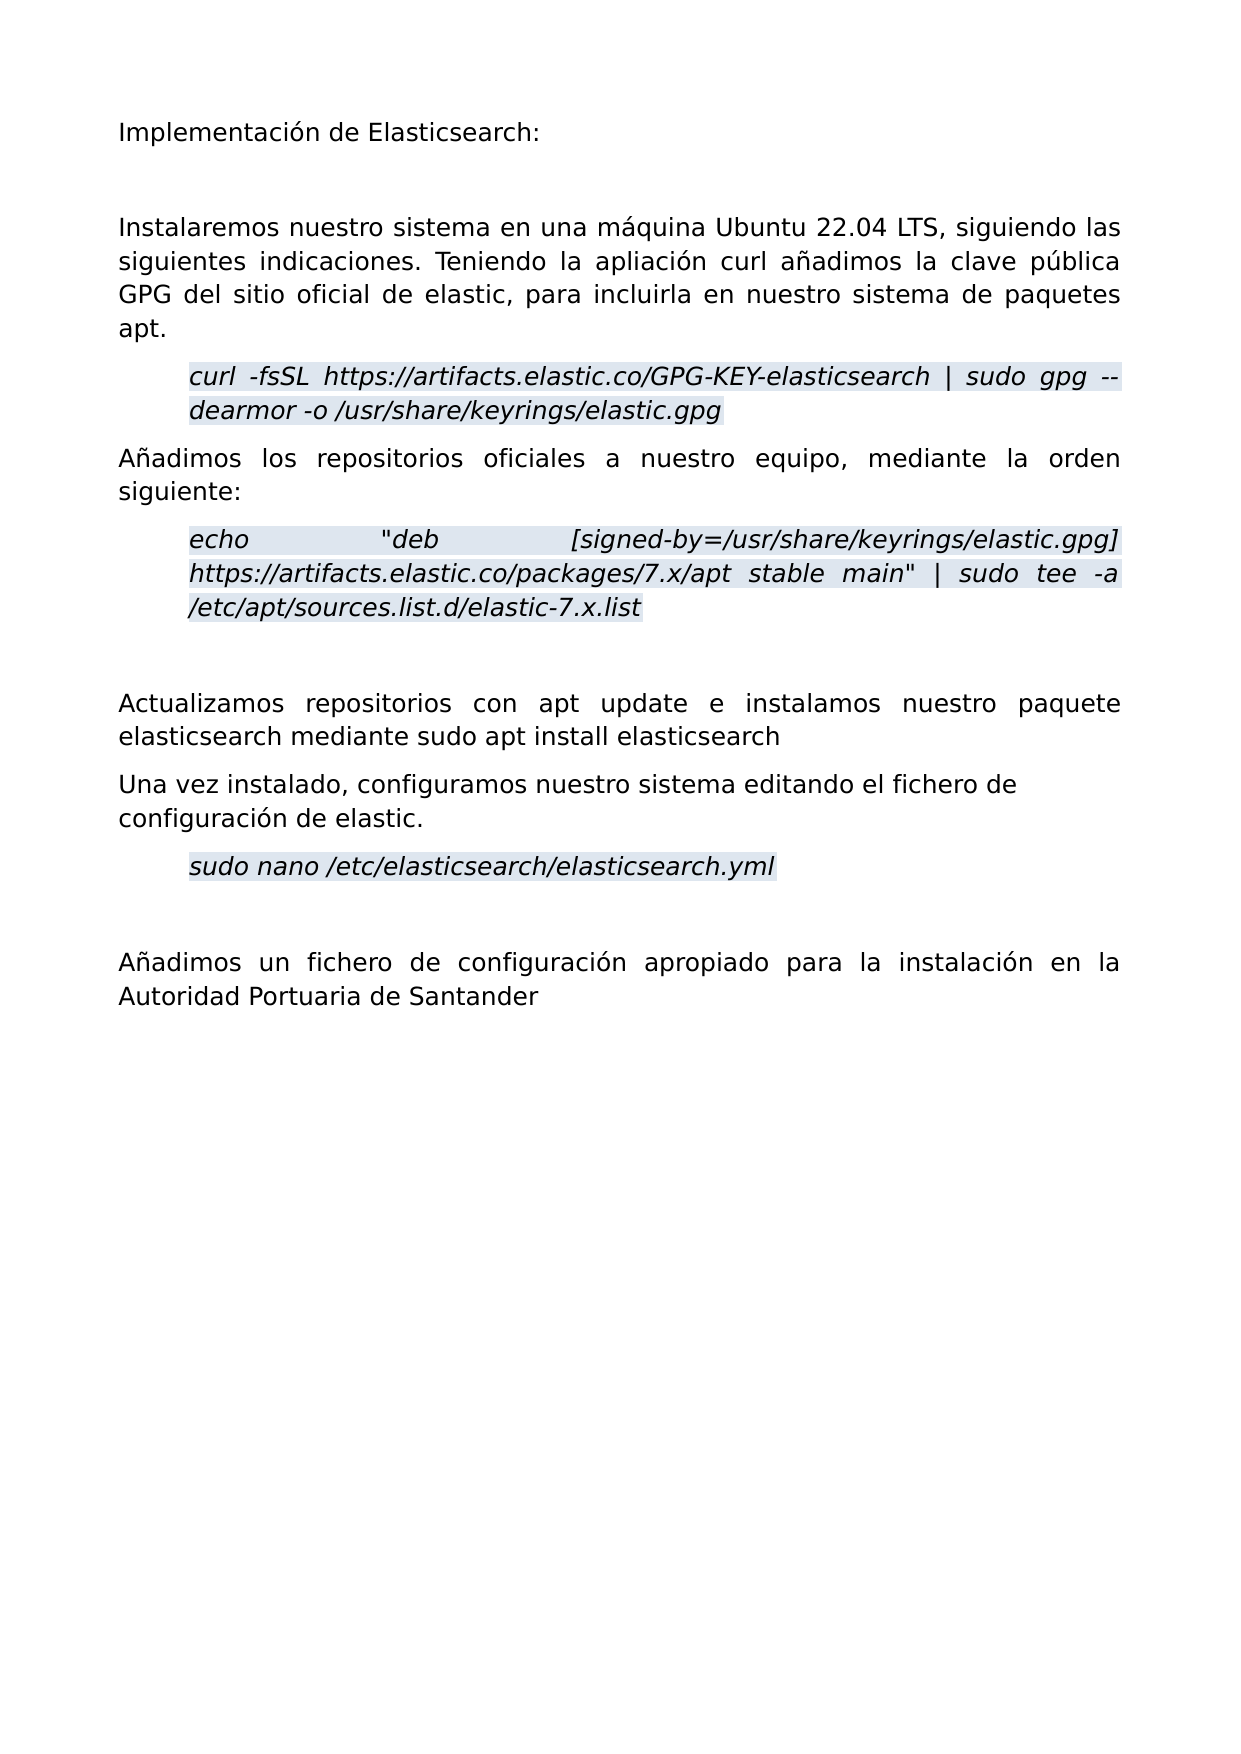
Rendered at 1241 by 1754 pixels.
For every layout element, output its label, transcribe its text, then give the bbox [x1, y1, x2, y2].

text curl -fsSL https://artifacts.elastic.co/GPG-KEY-elasticsearch | sudo gpg --dearmor -o /usr/share/keyrings/elastic.gpg [189, 362, 1122, 425]
text Una vez instalado, configuramos nuestro sistema editando el fichero de configuración de elastic. [118, 771, 1122, 833]
text sudo nano /etc/elasticsearch/elasticsearch.yml [189, 852, 1122, 881]
text Añadimos los repositorios oficiales a nuestro equipo, mediante la orden siguiente: [118, 444, 1122, 507]
text echo "deb [signed-by=/usr/share/keyrings/elastic.gpg] https://artifacts.elastic.co/packages/7.x/apt stable main" | sudo tee -a /etc/apt/sources.list.d/elastic-7.x.list [189, 526, 1122, 622]
text Añadimos un fichero de configuración apropiado para la instalación en la Autoridad Portuaria de Santander [118, 948, 1122, 1011]
text Implementación de Elasticsearch: [118, 118, 1122, 147]
text Actualizamos repositorios con apt update e instalamos nuestro paquete elasticsearch mediante sudo apt install elasticsearch [118, 689, 1122, 752]
text Instalaremos nuestro sistema en una máquina Ubuntu 22.04 LTS, siguiendo las siguientes indicaciones. Teniendo la apliación curl añadimos la clave pública GPG del sitio oficial de elastic, para incluirla en nuestro sistema de paquetes apt. [118, 213, 1122, 343]
